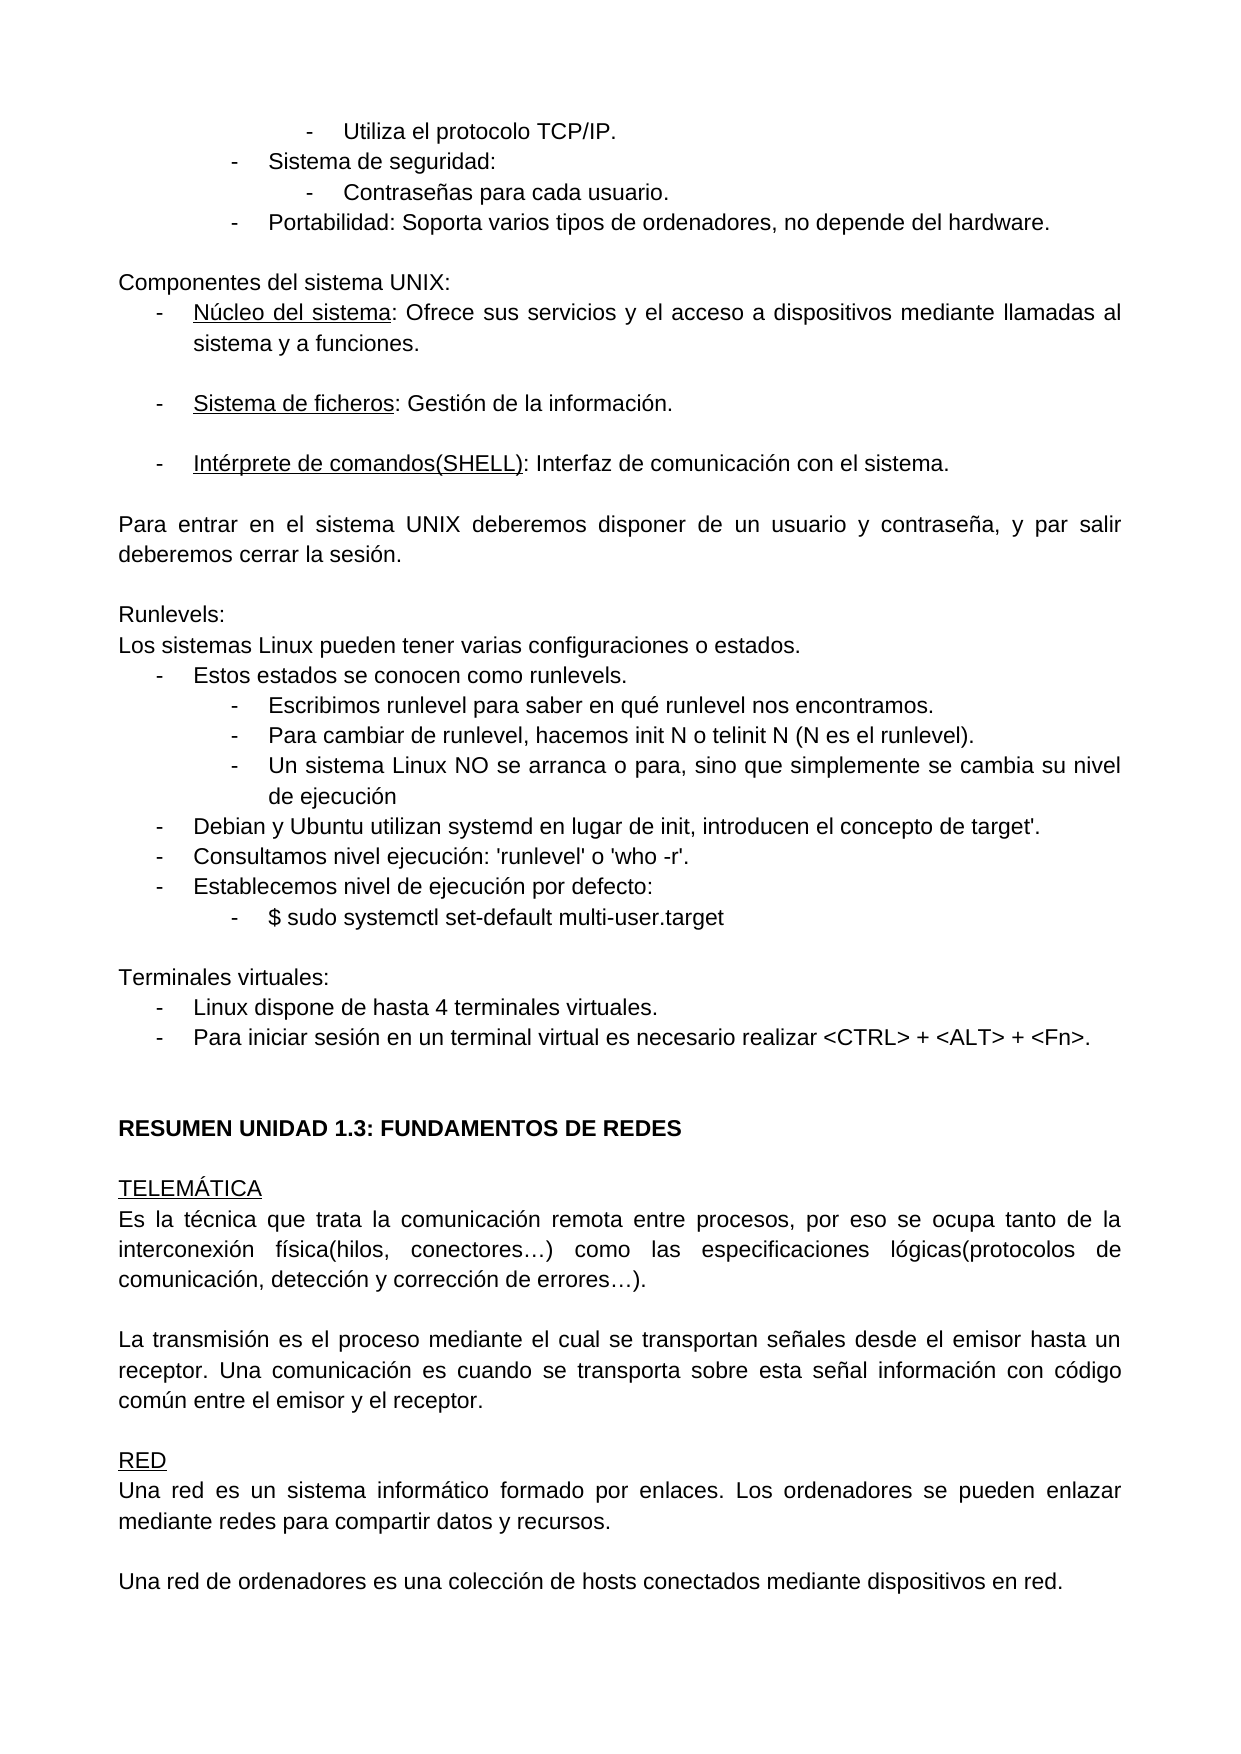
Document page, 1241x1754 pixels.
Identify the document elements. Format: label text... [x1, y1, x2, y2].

text Runlevels: [118, 601, 1122, 628]
text Una red de ordenadores es una colección de hosts conectados mediante dispositivos en red. [118, 1568, 1122, 1594]
text La transmisión es el proceso mediante el cual se transportan señales desde el emisor hasta un receptor. Una comunicación es cuando se transporta sobre esta señal información con código común entre el emisor y el receptor. [118, 1326, 1122, 1413]
list Consultamos nivel ejecución: 'runlevel' o 'who -r'. [156, 843, 1122, 869]
text TELEMÁTICA [118, 1175, 1122, 1202]
list Contraseñas para cada usuario. [306, 178, 1122, 205]
list Intérprete de comandos(SHELL): Interfaz de comunicación con el sistema. [156, 450, 1122, 477]
list Sistema de seguridad: [231, 148, 1122, 174]
list $ sudo systemctl set-default multi-user.target [231, 903, 1122, 930]
text RED [118, 1447, 1122, 1473]
list Sistema de ficheros: Gestión de la información. [156, 390, 1122, 416]
text Terminales virtuales: [118, 964, 1122, 990]
list Escribimos runlevel para saber en qué runlevel nos encontramos. [231, 692, 1122, 718]
list Núcleo del sistema: Ofrece sus servicios y el acceso a dispositivos mediante llamadas al sistema y a funciones. [156, 299, 1122, 356]
list Para iniciar sesión en un terminal virtual es necesario realizar <CTRL> + <ALT> + <Fn>. [156, 1024, 1122, 1051]
list Un sistema Linux NO se arranca o para, sino que simplemente se cambia su nivel de ejecución [231, 752, 1122, 809]
text Es la técnica que trata la comunicación remota entre procesos, por eso se ocupa tanto de la interconexión física(hilos, conectores…) como las especificaciones lógicas(protocolos de comunicación, detección y corrección de errores…). [118, 1206, 1122, 1292]
list Debian y Ubuntu utilizan systemd en lugar de init, introducen el concepto de target'. [156, 813, 1122, 839]
list Establecemos nivel de ejecución por defecto: [156, 873, 1122, 899]
text RESUMEN UNIDAD 1.3: FUNDAMENTOS DE REDES [118, 1115, 1122, 1141]
list Linux dispone de hasta 4 terminales virtuales. [156, 994, 1122, 1020]
text Una red es un sistema informático formado por enlaces. Los ordenadores se pueden enlazar mediante redes para compartir datos y recursos. [118, 1477, 1122, 1534]
text Para entrar en el sistema UNIX deberemos disponer de un usuario y contraseña, y par salir deberemos cerrar la sesión. [118, 511, 1122, 567]
list Estos estados se conocen como runlevels. [156, 662, 1122, 688]
list Utiliza el protocolo TCP/IP. [306, 118, 1122, 144]
text Componentes del sistema UNIX: [118, 269, 1122, 295]
list Portabilidad: Soporta varios tipos de ordenadores, no depende del hardware. [231, 209, 1122, 235]
list Para cambiar de runlevel, hacemos init N o telinit N (N es el runlevel). [231, 722, 1122, 748]
text Los sistemas Linux pueden tener varias configuraciones o estados. [118, 632, 1122, 658]
